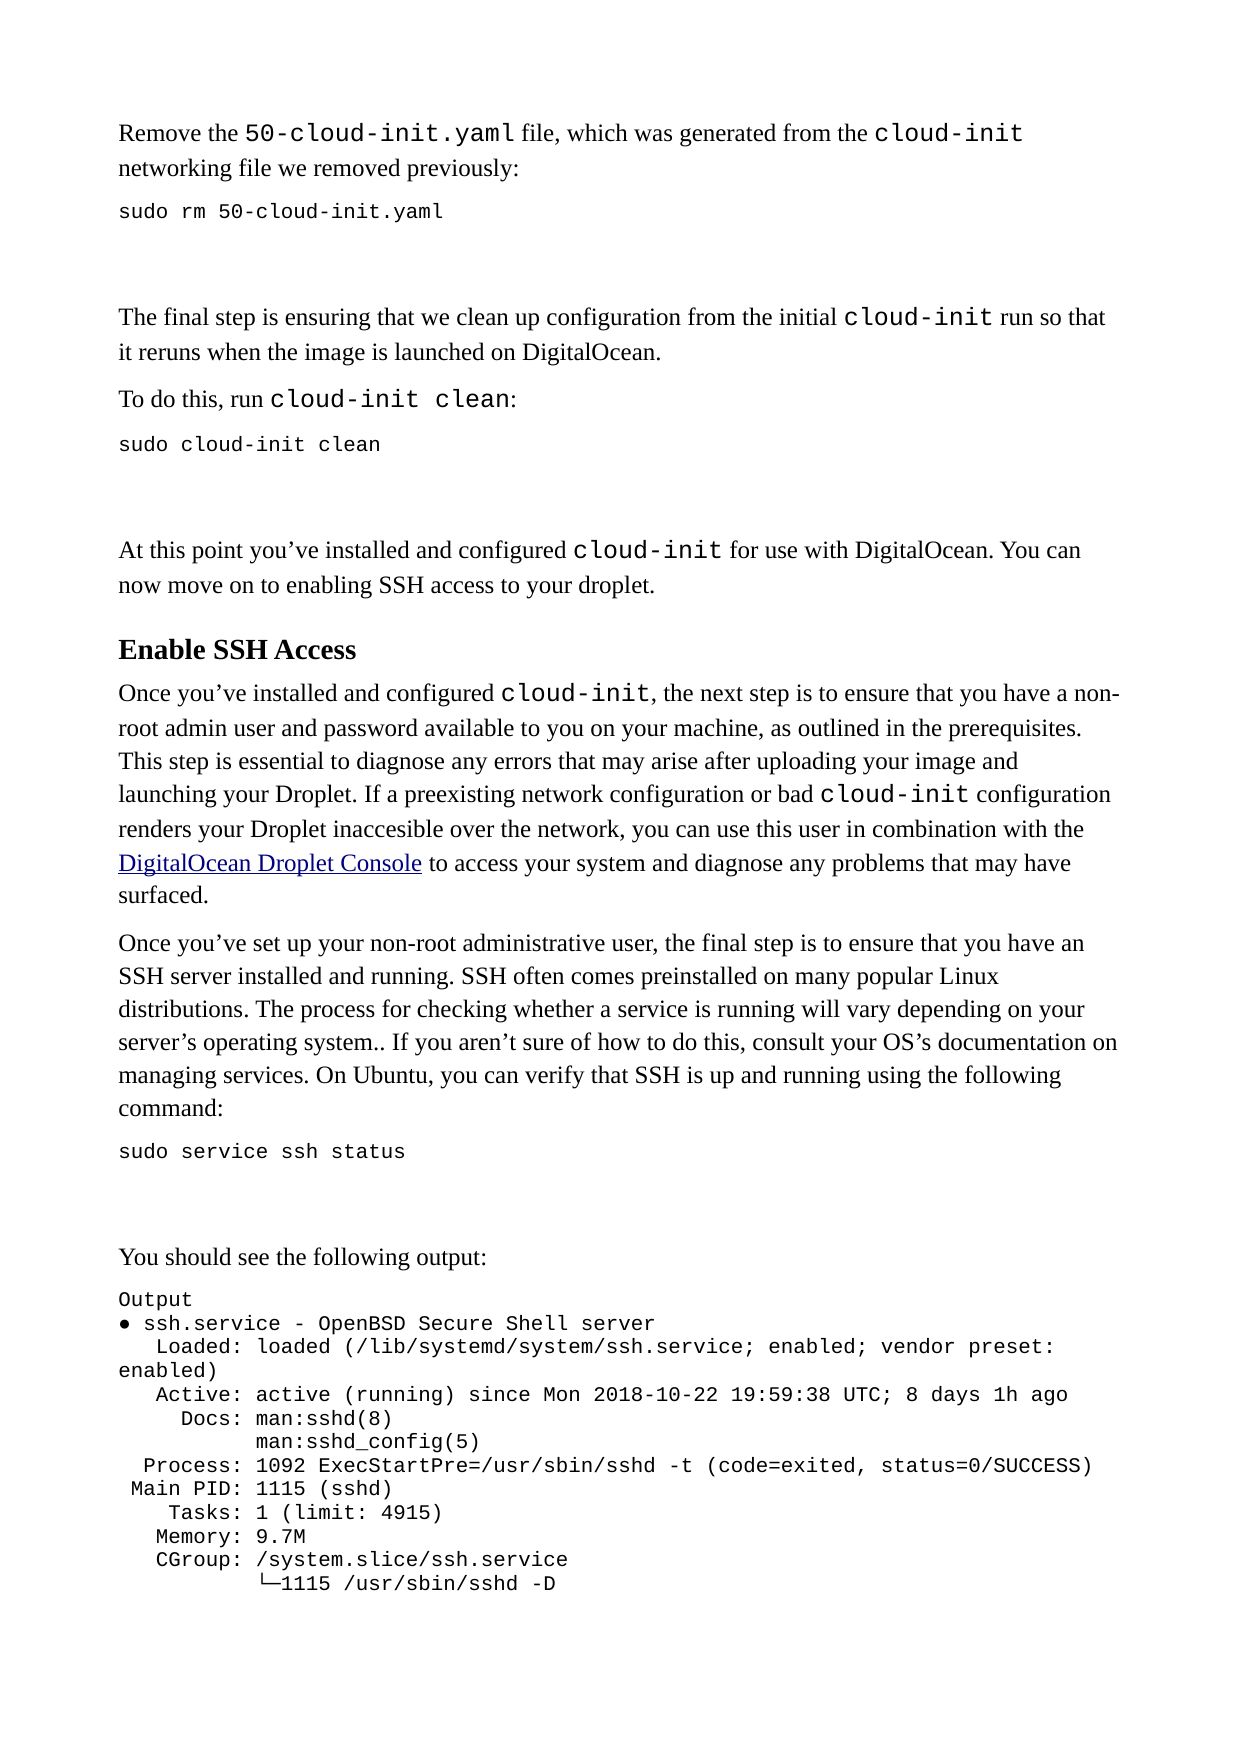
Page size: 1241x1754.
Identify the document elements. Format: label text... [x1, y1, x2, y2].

text Once you’ve set up your non-root administrative user, the final step is to ensure that you have an SSH server installed and running. SSH often comes preinstalled on many popular Linux distributions. The process for checking whether a service is running will vary depending on your server’s operating system.. If you aren’t sure of how to do this, consult your OS’s documentation on managing services. On Ubuntu, you can verify that SSH is up and running using the following command: [118, 928, 1122, 1122]
subtitle Enable SSH Access [118, 632, 1122, 666]
text Output [118, 1289, 1122, 1313]
text To do this, run cloud-init clean: [118, 384, 1122, 415]
text Remove the 50-cloud-init.yaml file, which was generated from the cloud-init networking file we removed previously: [118, 118, 1122, 182]
text sudo rm 50-cloud-init.yaml [118, 201, 1122, 224]
text man:sshd_config(5) [118, 1431, 1122, 1455]
text The final step is ensuring that we clean up configuration from the initial cloud-init run so that it reruns when the image is launched on DigitalOcean. [118, 302, 1122, 365]
text Memory: 9.7M [118, 1526, 1122, 1549]
text Docs: man:sshd(8) [118, 1407, 1122, 1431]
text You should see the following output: [118, 1242, 1122, 1270]
text sudo cloud-init clean [118, 434, 1122, 458]
text └─1115 /usr/sbin/sshd -D [118, 1573, 1122, 1597]
text sudo service ssh status [118, 1141, 1122, 1164]
text Process: 1092 ExecStartPre=/usr/sbin/sshd -t (code=exited, status=0/SUCCESS) [118, 1455, 1122, 1478]
text Active: active (running) since Mon 2018-10-22 19:59:38 UTC; 8 days 1h ago [118, 1384, 1122, 1407]
text Loaded: loaded (/lib/systemd/system/ssh.service; enabled; vendor preset: enabled) [118, 1337, 1122, 1384]
text ● ssh.service - OpenBSD Secure Shell server [118, 1313, 1122, 1337]
text Once you’ve installed and configured cloud-init, the next step is to ensure that you have a non-root admin user and password available to you on your machine, as outlined in the prerequisites. This step is essential to diagnose any errors that may arise after uploading your image and launching your Droplet. If a preexisting network configuration or bad cloud-init configuration renders your Droplet inaccesible over the network, you can use this user in combination with the DigitalOcean Droplet Console to access your system and diagnose any problems that may have surfaced. [118, 678, 1122, 909]
text Main PID: 1115 (sshd) [118, 1478, 1122, 1502]
text At this point you’ve installed and configured cloud-init for use with DigitalOcean. You can now move on to enabling SSH access to your droplet. [118, 535, 1122, 599]
text CGroup: /system.slice/ssh.service [118, 1549, 1122, 1573]
text Tasks: 1 (limit: 4915) [118, 1502, 1122, 1526]
